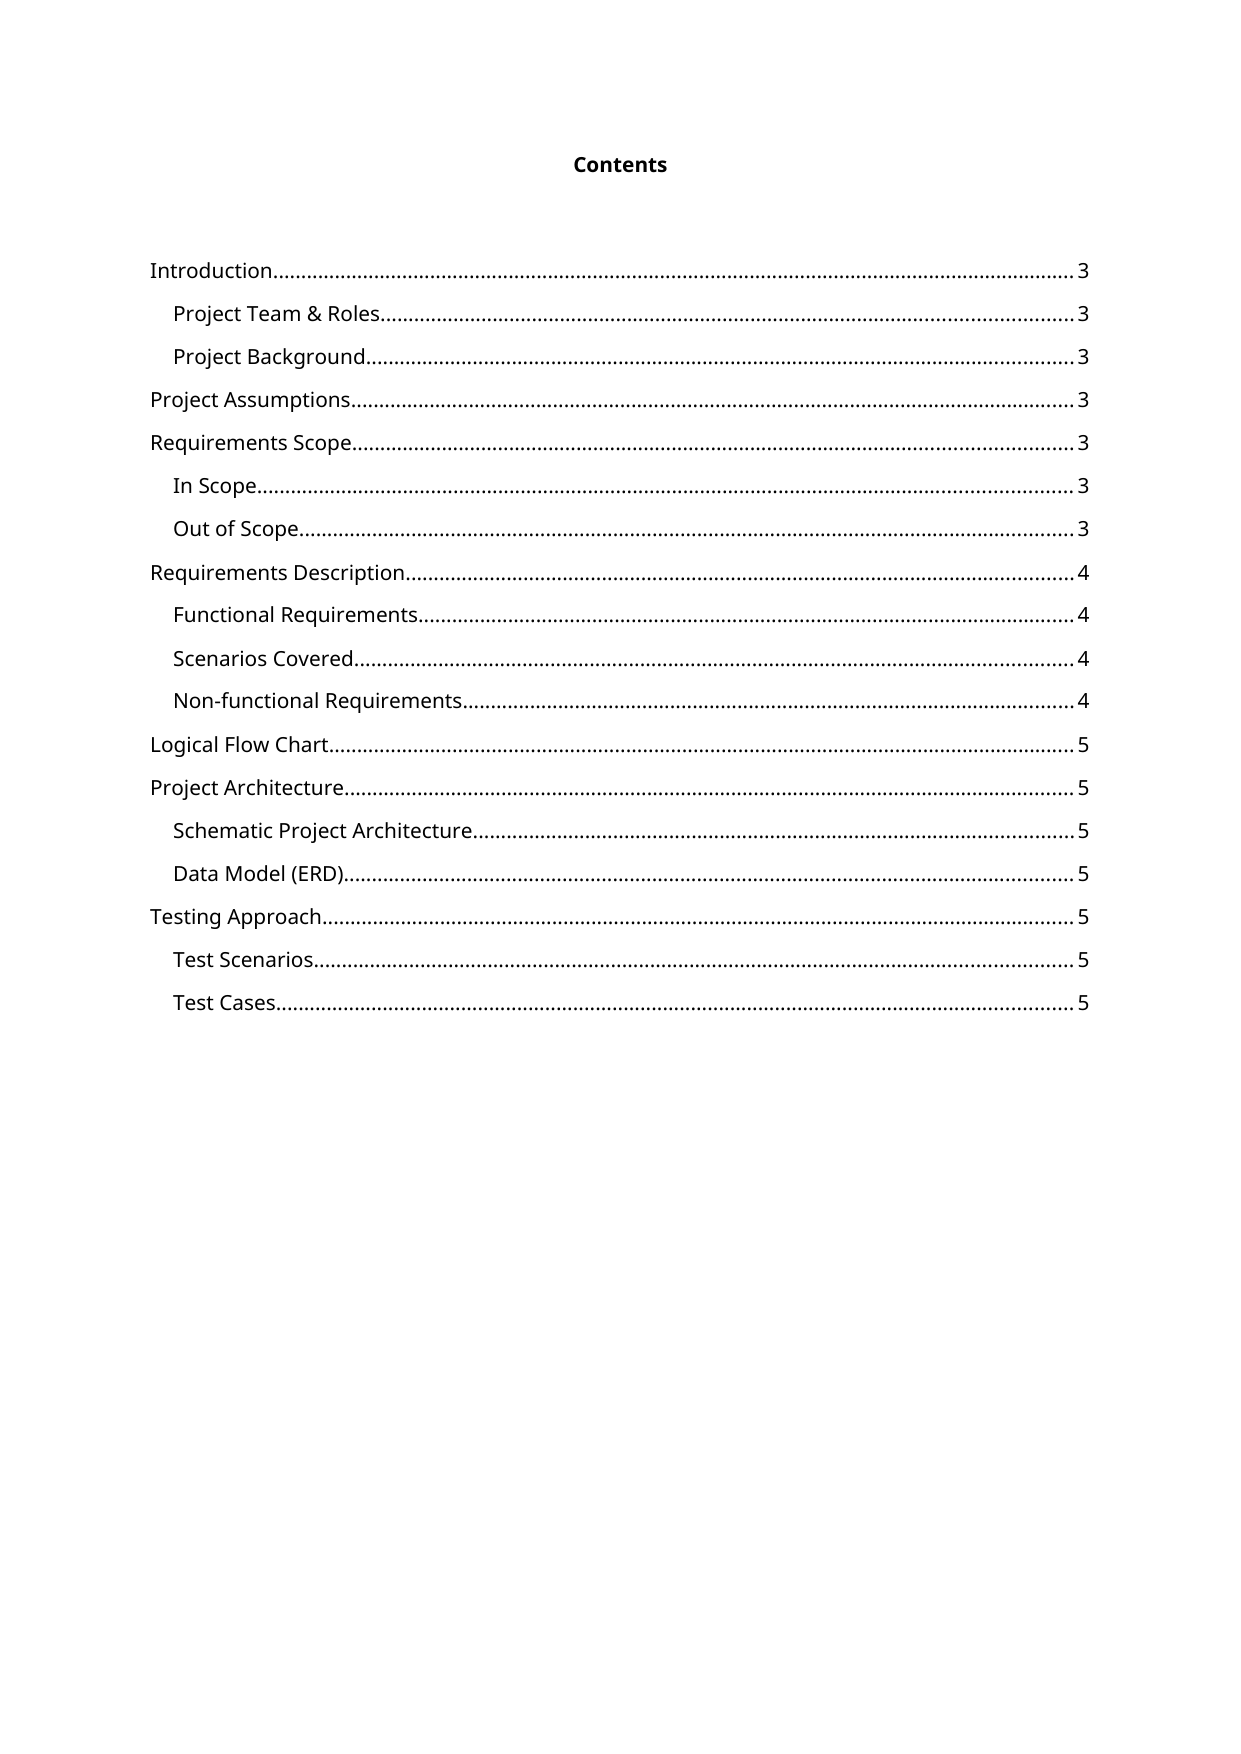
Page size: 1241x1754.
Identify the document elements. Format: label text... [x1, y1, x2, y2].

text Project Background 3 [173, 342, 1090, 371]
text Project Assumptions 3 [150, 386, 1090, 414]
text Data Model (ERD) 5 [173, 859, 1090, 887]
text In Scope 3 [173, 472, 1090, 500]
text Test Cases 5 [173, 988, 1090, 1016]
text Introduction 3 [150, 256, 1090, 285]
text Test Scenarios 5 [173, 945, 1090, 973]
text Schematic Project Architecture 5 [173, 816, 1090, 844]
text Requirements Scope 3 [150, 428, 1090, 457]
text Out of Scope 3 [173, 514, 1090, 543]
text Testing Approach 5 [150, 902, 1090, 930]
text Contents [150, 150, 1090, 178]
text Requirements Description 4 [150, 558, 1090, 586]
text Project Team & Roles 3 [173, 299, 1090, 328]
text Non-functional Requirements 4 [173, 687, 1090, 715]
text Scenarios Covered 4 [173, 644, 1090, 672]
text Functional Requirements 4 [173, 601, 1090, 629]
text Logical Flow Chart 5 [150, 730, 1090, 758]
text Project Architecture 5 [150, 773, 1090, 801]
